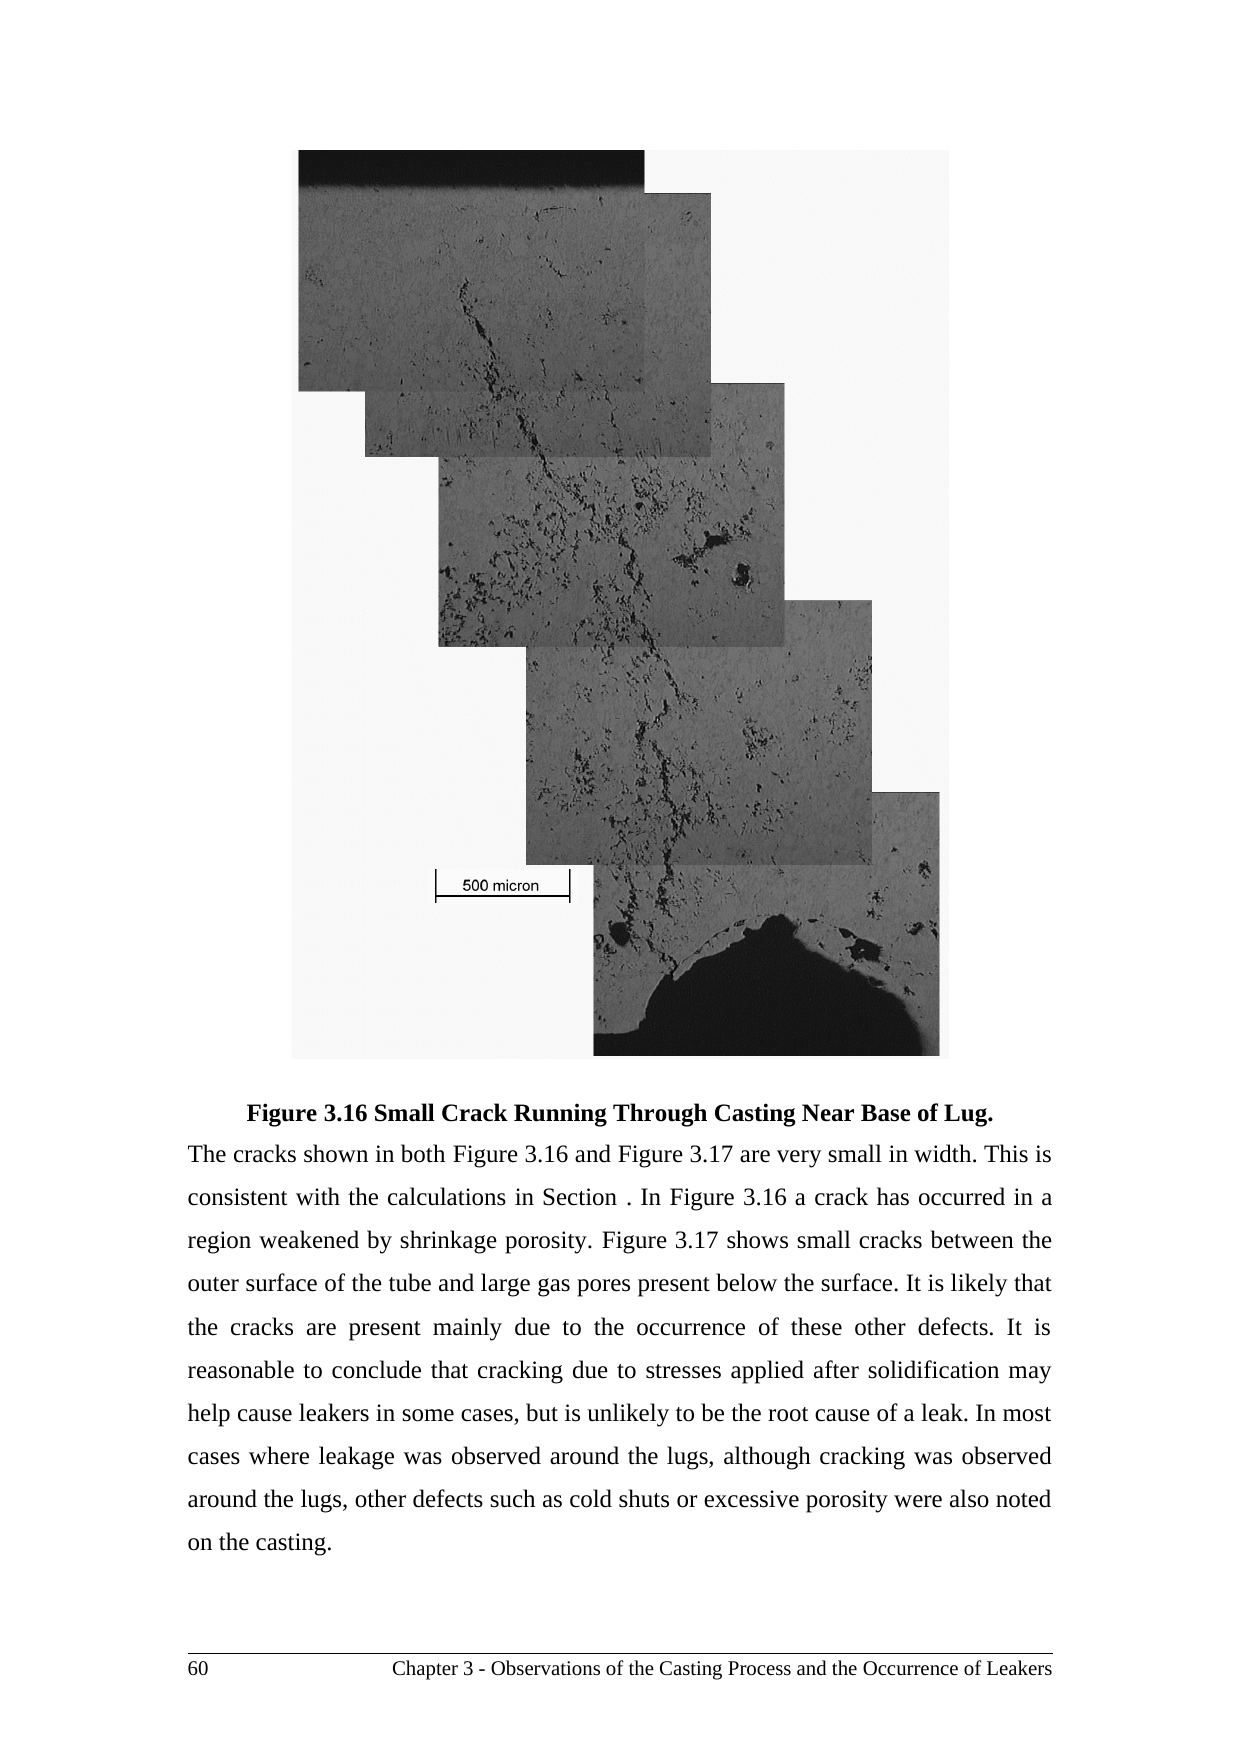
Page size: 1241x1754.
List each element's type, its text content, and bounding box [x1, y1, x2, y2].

text Figure 3.16 Small Crack Running Through Casting Near Base of Lug. [187, 1098, 1053, 1127]
picture [291, 150, 949, 1059]
text The cracks shown in both Figure 3 .16 and Figure 3 .17 are very small in width. This is consistent with the calculations in Section . In Figure 3 .16 a crack has occurred in a region weakened by shrinkage porosity. Figure 3 .17 shows small cracks between the outer surface of the tube and large gas pores present below the surface. It is likely that the cracks are present mainly due to the occurrence of these other defects. It is reasonable to conclude that cracking due to stresses applied after solidification may help cause leakers in some cases, but is unlikely to be the root cause of a leak. In most cases where leakage was observed around the lugs, although cracking was observed around the lugs, other defects such as cold shuts or excessive porosity were also noted on the casting. [187, 1139, 1053, 1556]
